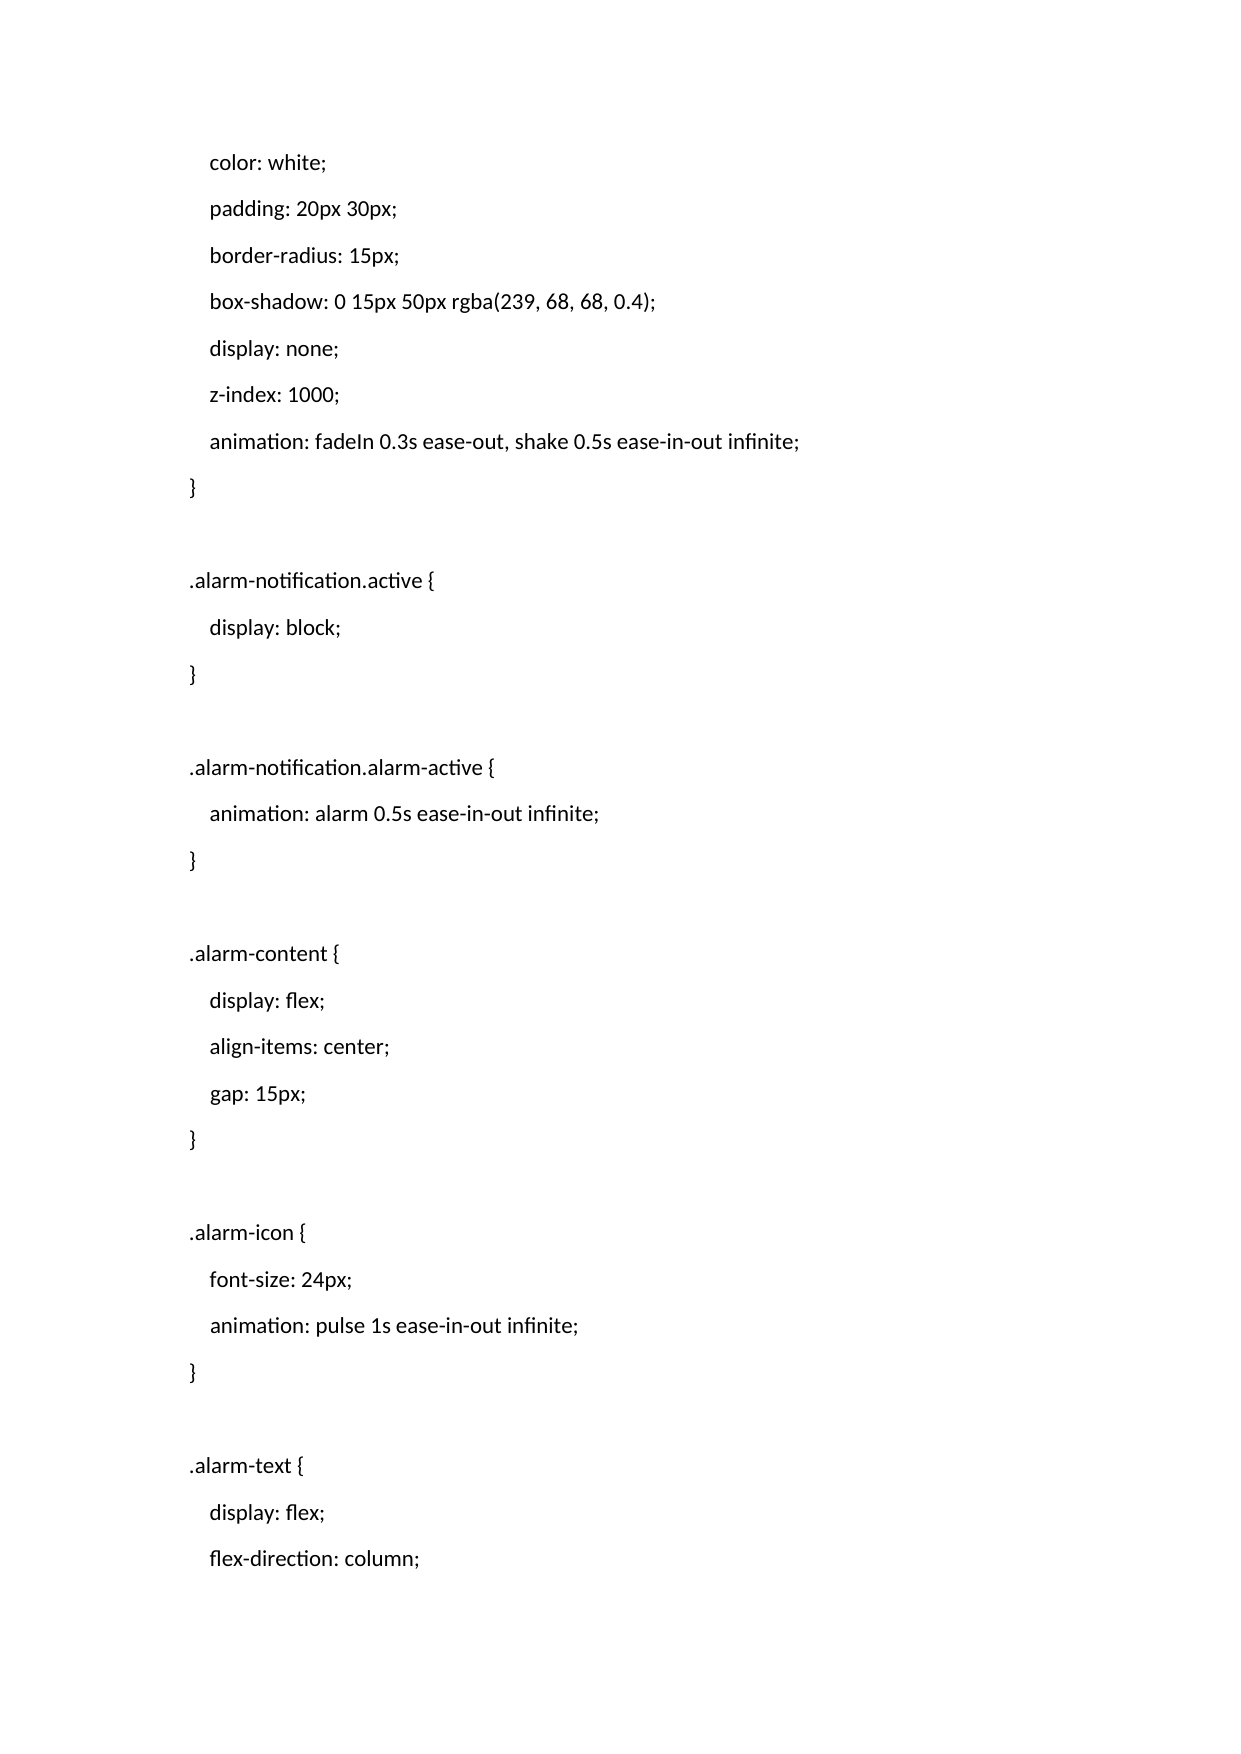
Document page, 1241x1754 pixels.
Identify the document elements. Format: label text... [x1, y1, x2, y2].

text .alarm-icon { [148, 1218, 1093, 1247]
text display: block; [148, 613, 1093, 641]
text animation: pulse 1s ease-in-out infinite; [148, 1312, 1093, 1340]
text flex-direction: column; [148, 1544, 1093, 1572]
text align-items: center; [148, 1032, 1093, 1060]
text } [148, 473, 1093, 502]
text } [148, 660, 1093, 688]
text box-shadow: 0 15px 50px rgba(239, 68, 68, 0.4); [148, 287, 1093, 315]
text } [148, 1125, 1093, 1153]
text animation: fadeIn 0.3s ease-out, shake 0.5s ease-in-out infinite; [148, 427, 1093, 455]
text .alarm-notification.active { [148, 567, 1093, 595]
text z-index: 1000; [148, 380, 1093, 408]
text .alarm-notification.alarm-active { [148, 753, 1093, 781]
text display: flex; [148, 1498, 1093, 1526]
text padding: 20px 30px; [148, 194, 1093, 222]
text .alarm-content { [148, 939, 1093, 967]
text gap: 15px; [148, 1079, 1093, 1107]
text border-radius: 15px; [148, 241, 1093, 269]
text display: flex; [148, 986, 1093, 1014]
text font-size: 24px; [148, 1265, 1093, 1293]
text } [148, 846, 1093, 874]
text } [148, 1358, 1093, 1386]
text display: none; [148, 334, 1093, 362]
text .alarm-text { [148, 1451, 1093, 1479]
text color: white; [148, 148, 1093, 176]
text animation: alarm 0.5s ease-in-out infinite; [148, 799, 1093, 827]
